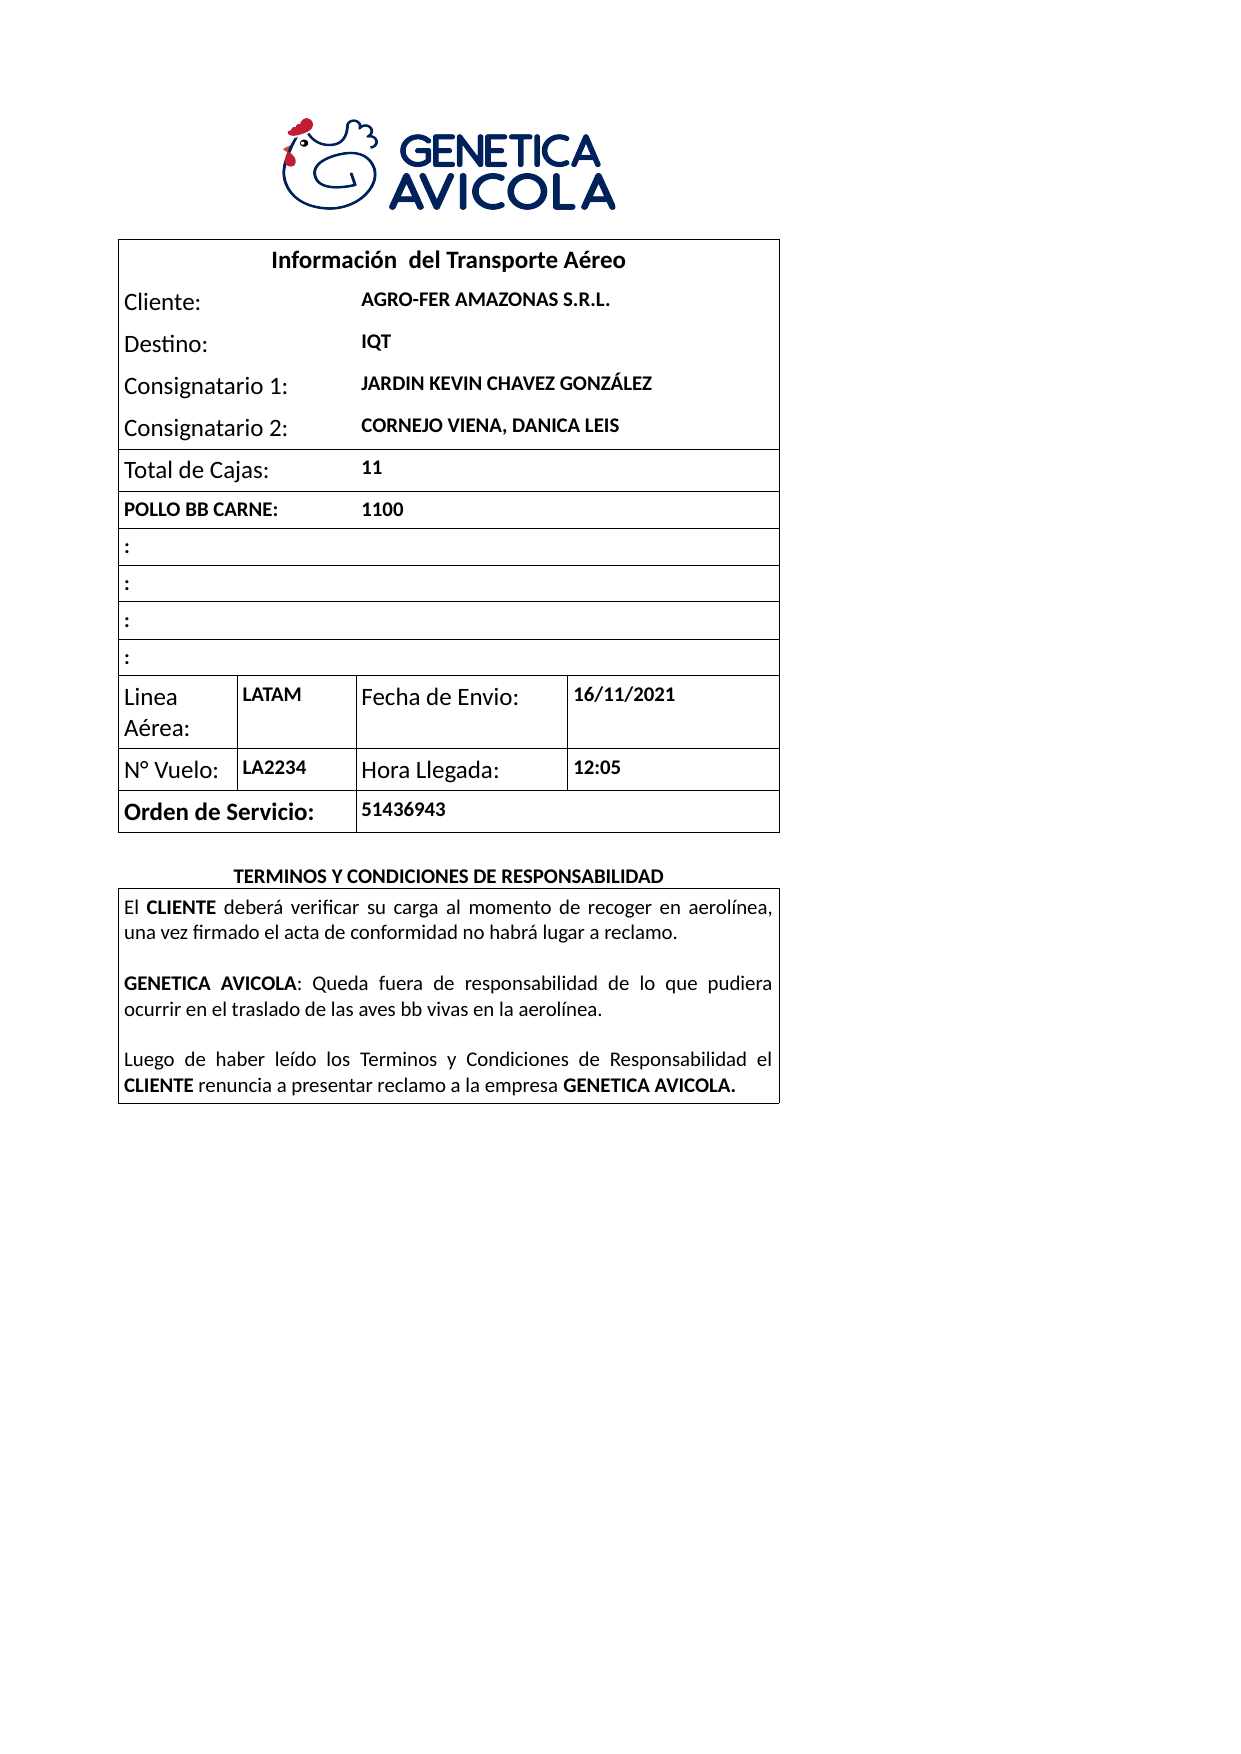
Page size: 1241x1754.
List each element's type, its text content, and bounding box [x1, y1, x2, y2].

table_cell N° Vuelo: [119, 749, 237, 790]
table_cell Consignatario 2: [119, 406, 356, 448]
table_cell AGRO-FER AMAZONAS S.R.L. [356, 281, 779, 322]
table_cell Orden de Servicio: [119, 791, 356, 832]
table_cell POLLO BB CARNE: [119, 492, 356, 527]
table_cell JARDIN KEVIN CHAVEZ GONZÁLEZ [356, 365, 779, 406]
table_cell Linea Aérea: [119, 676, 237, 748]
table_header Información del Transporte Aéreo [119, 240, 779, 281]
table_cell : [119, 566, 356, 601]
table_cell [356, 640, 779, 675]
table_cell 51436943 [357, 791, 779, 832]
table_cell Total de Cajas: [119, 450, 356, 491]
table_cell 12:05 [568, 749, 779, 790]
table_cell 1100 [356, 492, 779, 527]
table_cell LA2234 [238, 749, 356, 790]
table_cell Fecha de Envio: [357, 676, 567, 748]
table_cell : [119, 640, 356, 675]
table_cell IQT [356, 323, 779, 364]
table_cell 11 [356, 450, 779, 491]
table_cell [356, 566, 779, 601]
table_cell Hora Llegada: [357, 749, 567, 790]
table_cell 16/11/2021 [568, 676, 779, 748]
table_cell El CLIENTE deberá verificar su carga al momento de recoger en aerolínea, una vez firmado el acta de conformidad no habrá lugar a reclamo. GENETICA AVICOLA: Queda fuera de responsabilidad de lo que pudiera ocurrir en el traslado de las aves bb vivas en la aerolínea. Luego de haber leído los Terminos y Condiciones de Responsabilidad el CLIENTE renuncia a presentar reclamo a la empresa GENETICA AVICOLA. [119, 889, 779, 1103]
table_cell [356, 602, 779, 638]
table_cell Destino: [119, 323, 356, 364]
picture [282, 118, 616, 210]
table_cell : [119, 529, 356, 564]
table_cell Consignatario 1: [119, 365, 356, 406]
table_cell : [119, 602, 356, 638]
table_cell [356, 529, 779, 564]
table_cell CORNEJO VIENA, DANICA LEIS [356, 406, 779, 448]
table_cell Cliente: [119, 281, 356, 322]
table_cell LATAM [238, 676, 356, 748]
table_cell TERMINOS Y CONDICIONES DE RESPONSABILIDAD [118, 833, 779, 888]
